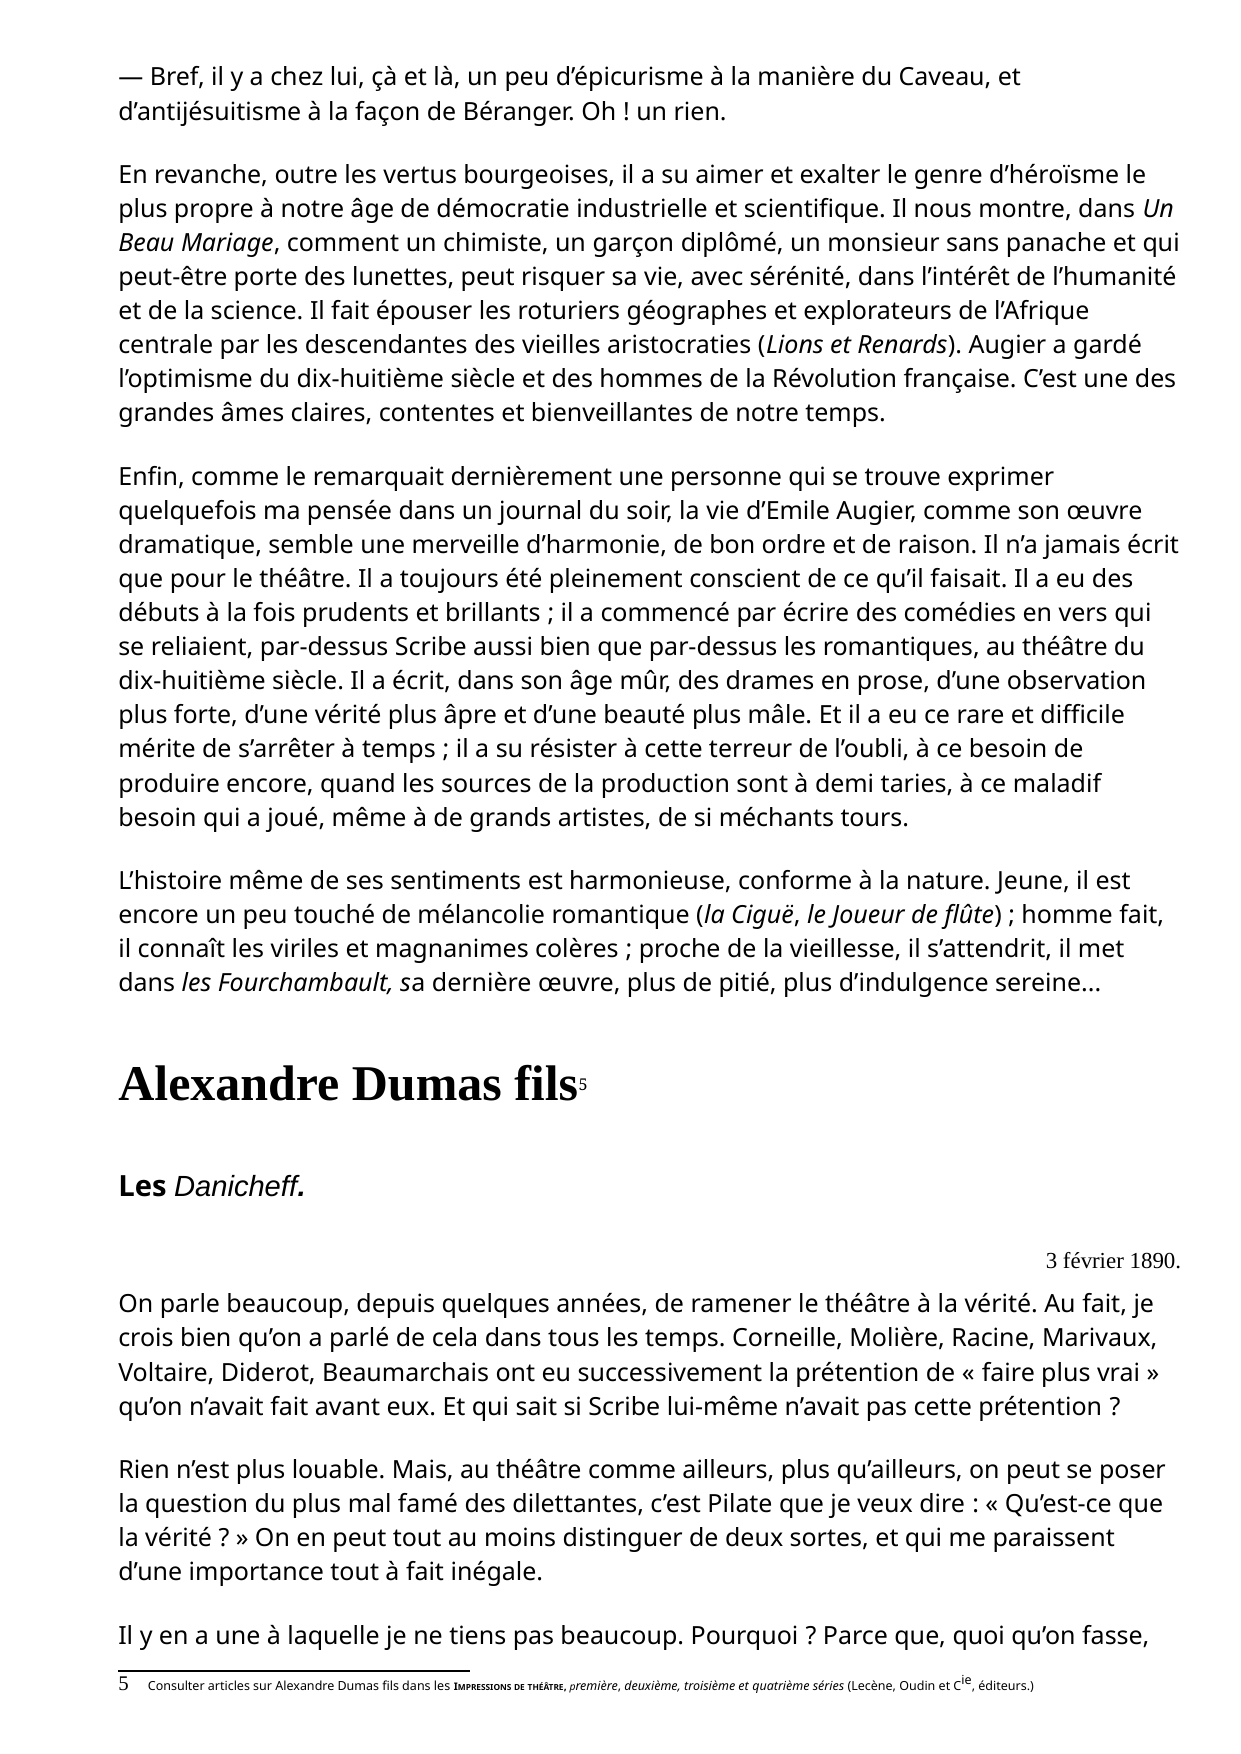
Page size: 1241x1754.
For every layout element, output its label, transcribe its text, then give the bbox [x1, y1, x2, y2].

text Enfin, comme le remarquait dernièrement une personne qui se trouve exprimer quelquefois ma pensée dans un journal du soir, la vie d’Emile Augier, comme son œuvre dramatique, semble une merveille d’harmonie, de bon ordre et de raison. Il n’a jamais écrit que pour le théâtre. Il a toujours été pleinement conscient de ce qu’il faisait. Il a eu des débuts à la fois prudents et brillants ; il a commencé par écrire des comédies en vers qui se reliaient, par-dessus Scribe aussi bien que par-dessus les romantiques, au théâtre du dix-huitième siècle. Il a écrit, dans son âge mûr, des drames en prose, d’une observation plus forte, d’une vérité plus âpre et d’une beauté plus mâle. Et il a eu ce rare et difficile mérite de s’arrêter à temps ; il a su résister à cette terreur de l’oubli, à ce besoin de produire encore, quand les sources de la production sont à demi taries, à ce maladif besoin qui a joué, même à de grands artistes, de si méchants tours. [118, 459, 1181, 833]
text Rien n’est plus louable. Mais, au théâtre comme ailleurs, plus qu’ailleurs, on peut se poser la question du plus mal famé des dilettantes, c’est Pilate que je veux dire : « Qu’est-ce que la vérité ? » On en peut tout au moins distinguer de deux sortes, et qui me paraissent d’une importance tout à fait inégale. [118, 1452, 1181, 1588]
text — Bref, il y a chez lui, çà et là, un peu d’épicurisme à la manière du Caveau, et d’antijésuitisme à la façon de Béranger. Oh ! un rien. [118, 59, 1181, 127]
subtitle Alexandre Dumas fils [118, 1053, 1181, 1111]
text On parle beaucoup, depuis quelques années, de ramener le théâtre à la vérité. Au fait, je crois bien qu’on a parlé de cela dans tous les temps. Corneille, Molière, Racine, Marivaux, Voltaire, Diderot, Beaumarchais ont eu successivement la prétention de « faire plus vrai » qu’on n’avait fait avant eux. Et qui sait si Scribe lui-même n’avait pas cette prétention ? [118, 1286, 1181, 1422]
text Consulter articles sur Alexandre Dumas fils dans les Impressions de théâtre, première, deuxième, troisième et quatrième séries (Lecène, Oudin et Cie, éditeurs.) [118, 1671, 1181, 1695]
text 3 février 1890. [118, 1247, 1181, 1273]
subtitle Les Danicheff. [118, 1166, 1181, 1205]
text Il y en a une à laquelle je ne tiens pas beaucoup. Pourquoi ? Parce que, quoi qu’on fasse, [118, 1617, 1181, 1652]
text L’histoire même de ses sentiments est harmonieuse, conforme à la nature. Jeune, il est encore un peu touché de mélancolie romantique (la Ciguë, le Joueur de flûte) ; homme fait, il connaît les viriles et magnanimes colères ; proche de la vieillesse, il s’attendrit, il met dans les Fourchambault, sa dernière œuvre, plus de pitié, plus d’indulgence sereine... [118, 863, 1181, 999]
text En revanche, outre les vertus bourgeoises, il a su aimer et exalter le genre d’héroïsme le plus propre à notre âge de démocratie industrielle et scientifique. Il nous montre, dans Un Beau Mariage, comment un chimiste, un garçon diplômé, un monsieur sans panache et qui peut-être porte des lunettes, peut risquer sa vie, avec sérénité, dans l’intérêt de l’humanité et de la science. Il fait épouser les roturiers géographes et explorateurs de l’Afrique centrale par les descendantes des vieilles aristocraties (Lions et Renards). Augier a gardé l’optimisme du dix-huitième siècle et des hommes de la Révolution française. C’est une des grandes âmes claires, contentes et bienveillantes de notre temps. [118, 157, 1181, 429]
